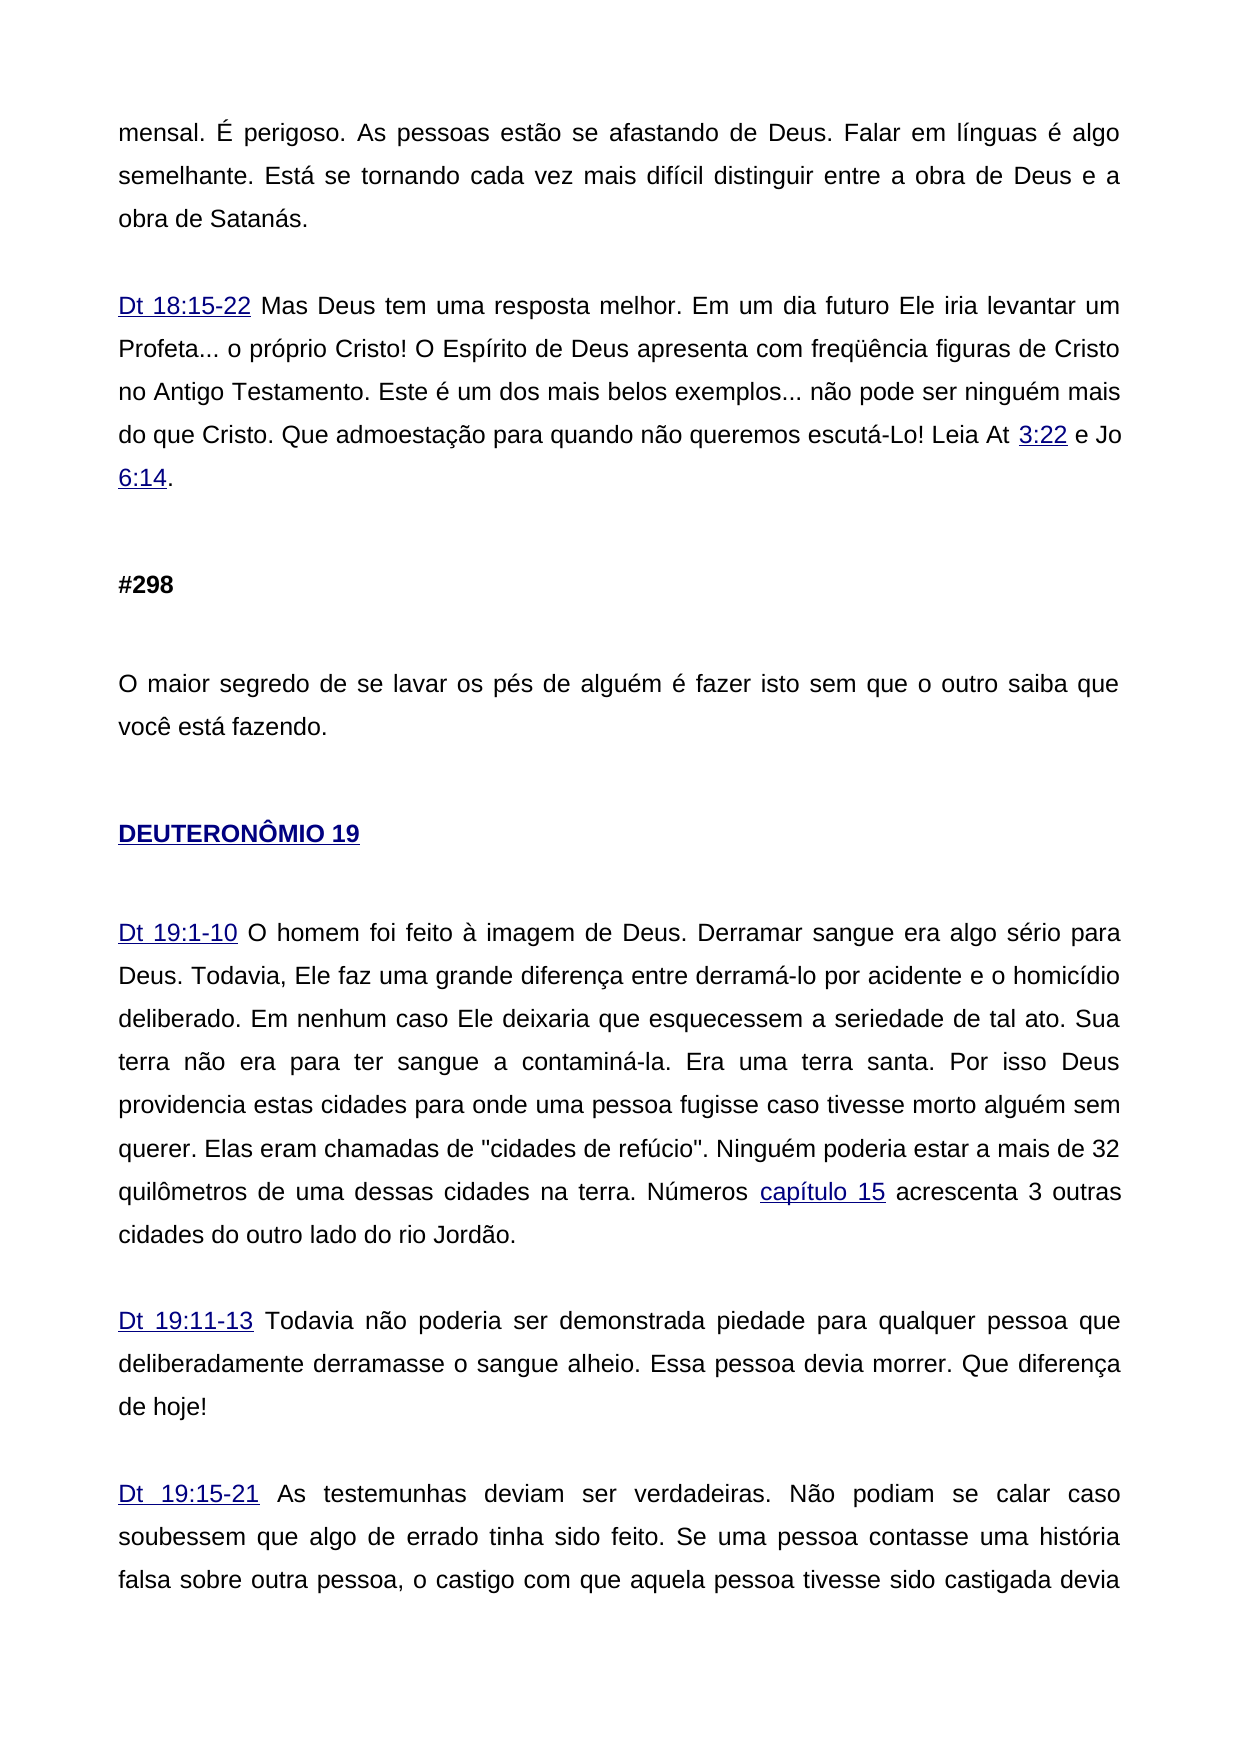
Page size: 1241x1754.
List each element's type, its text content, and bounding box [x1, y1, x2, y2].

text Dt 19:11-13 Todavia não poderia ser demonstrada piedade para qualquer pessoa que deliberadamente derramasse o sangue alheio. Essa pessoa devia morrer. Que diferença de hoje! [118, 1306, 1122, 1421]
text Dt 18:15-22 Mas Deus tem uma resposta melhor. Em um dia futuro Ele iria levantar um Profeta... o próprio Cristo! O Espírito de Deus apresenta com freqüência figuras de Cristo no Antigo Testamento. Este é um dos mais belos exemplos... não pode ser ninguém mais do que Cristo. Que admoestação para quando não queremos escutá-Lo! Leia At 3:22 e Jo 6:14. [118, 291, 1122, 492]
text mensal. É perigoso. As pessoas estão se afastando de Deus. Falar em línguas é algo semelhante. Está se tornando cada vez mais difícil distinguir entre a obra de Deus e a obra de Satanás. [118, 118, 1122, 233]
text O maior segredo de se lavar os pés de alguém é fazer isto sem que o outro saiba que você está fazendo. [118, 669, 1122, 741]
text Dt 19:1-10 O homem foi feito à imagem de Deus. Derramar sangue era algo sério para Deus. Todavia, Ele faz uma grande diferença entre derramá-lo por acidente e o homicídio deliberado. Em nenhum caso Ele deixaria que esquecessem a seriedade de tal ato. Sua terra não era para ter sangue a contaminá-la. Era uma terra santa. Por isso Deus providencia estas cidades para onde uma pessoa fugisse caso tivesse morto alguém sem querer. Elas eram chamadas de "cidades de refúcio". Ninguém poderia estar a mais de 32 quilômetros de uma dessas cidades na terra. Números capítulo 15 acrescenta 3 outras cidades do outro lado do rio Jordão. [118, 918, 1122, 1248]
text Dt 19:15-21 As testemunhas deviam ser verdadeiras. Não podiam se calar caso soubessem que algo de errado tinha sido feito. Se uma pessoa contasse uma história falsa sobre outra pessoa, o castigo com que aquela pessoa tivesse sido castigada devia [118, 1478, 1122, 1593]
subtitle DEUTERONÔMIO 19 [118, 819, 1122, 848]
subtitle #298 [118, 570, 1122, 599]
